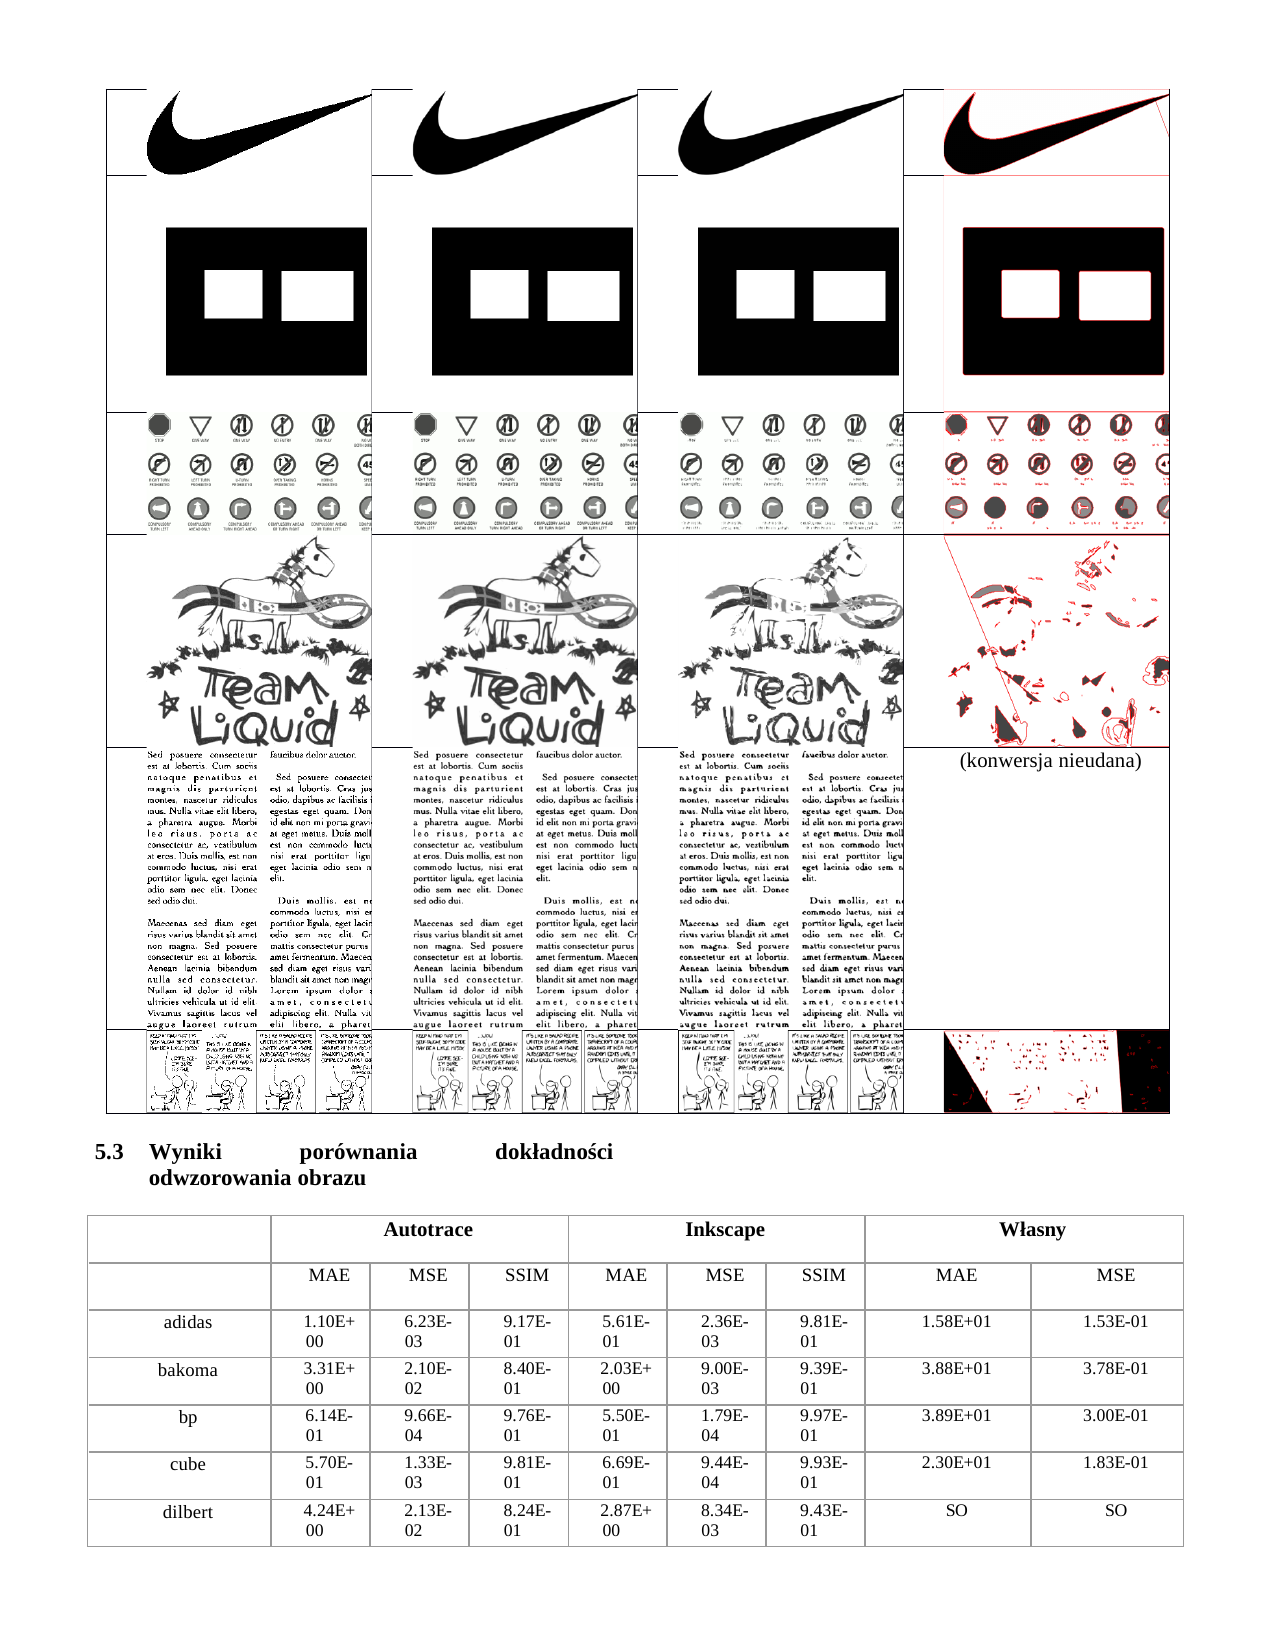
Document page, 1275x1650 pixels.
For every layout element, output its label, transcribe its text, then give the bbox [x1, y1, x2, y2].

table_cell [372, 535, 412, 747]
table_cell (konwersja nieudana) [904, 748, 1169, 1029]
table_cell 2.87E+00 [569, 1500, 666, 1546]
table_cell 9.17E-01 [470, 1311, 568, 1357]
table_cell [107, 535, 146, 747]
table_cell 5.61E-01 [569, 1311, 666, 1357]
picture [943, 89, 1169, 534]
table_cell 1.58E+01 [866, 1311, 1030, 1357]
table_cell 9.43E-01 [767, 1500, 864, 1546]
table_cell SO [1032, 1500, 1183, 1546]
table_cell 1.83E-01 [1032, 1453, 1183, 1498]
table_cell SSIM [767, 1264, 864, 1309]
table_cell 6.14E-01 [272, 1406, 369, 1451]
table_cell 4.24E+00 [272, 1500, 369, 1546]
table_cell bakoma [88, 1358, 270, 1404]
table_cell [107, 748, 146, 1029]
table_cell 5.50E-01 [569, 1406, 666, 1451]
table_cell 9.97E-01 [767, 1406, 864, 1451]
picture [678, 89, 904, 534]
table_cell 3.89E+01 [866, 1406, 1030, 1451]
table_header [88, 1216, 270, 1262]
table_cell bp [88, 1405, 270, 1451]
table_cell [372, 748, 412, 1029]
table_cell [372, 1030, 412, 1112]
table_cell [638, 748, 678, 1029]
picture [678, 535, 904, 1113]
table_cell 3.88E+01 [866, 1358, 1030, 1404]
table_cell 6.23E-03 [371, 1311, 468, 1357]
table_cell [638, 90, 678, 174]
table_cell 2.13E-02 [371, 1500, 468, 1546]
table_cell 1.79E-04 [668, 1406, 765, 1451]
table_cell [638, 1030, 678, 1112]
table_cell 1.10E+00 [272, 1311, 369, 1357]
table_cell 2.30E+01 [866, 1453, 1030, 1498]
table_cell 5.70E-01 [272, 1453, 369, 1498]
table_cell adidas [88, 1310, 270, 1357]
table_cell [638, 413, 678, 534]
table_header Autotrace [272, 1216, 568, 1262]
table_cell 8.24E-01 [470, 1500, 568, 1546]
table_cell [372, 176, 412, 412]
table_cell MSE [668, 1264, 765, 1309]
table_cell [107, 176, 146, 412]
table_cell [904, 176, 943, 412]
table_cell MSE [371, 1264, 468, 1309]
table_cell MAE [569, 1264, 666, 1309]
table_cell 2.10E-02 [371, 1358, 468, 1404]
table_cell [904, 1030, 943, 1112]
table_cell 9.76E-01 [470, 1406, 568, 1451]
table_cell 6.69E-01 [569, 1453, 666, 1498]
picture [146, 89, 372, 1113]
table_cell MAE [272, 1264, 369, 1309]
table_cell [638, 535, 678, 747]
table_cell 9.44E-04 [668, 1453, 765, 1498]
table_cell [904, 413, 943, 534]
table_cell 3.31E+00 [272, 1358, 369, 1404]
table_cell [904, 90, 943, 174]
table_cell 1.33E-03 [371, 1453, 468, 1498]
table_cell 8.34E-03 [668, 1500, 765, 1546]
table_cell [638, 176, 678, 412]
picture [412, 89, 638, 534]
table_cell [107, 413, 146, 534]
table_cell 3.00E-01 [1032, 1406, 1183, 1451]
picture [943, 535, 1169, 747]
table_cell 1.53E-01 [1032, 1311, 1183, 1357]
picture [412, 535, 638, 1113]
table_cell 2.36E-03 [668, 1311, 765, 1357]
table_cell 9.81E-01 [767, 1311, 864, 1357]
table_header Własny [866, 1216, 1183, 1262]
table_cell [372, 90, 412, 174]
subtitle Wyniki porównania dokładności odwzorowania obrazu [88, 1138, 613, 1191]
table_cell [107, 90, 146, 174]
table_cell MSE [1032, 1264, 1183, 1309]
table_cell SO [866, 1500, 1030, 1546]
table_cell 2.03E+00 [569, 1358, 666, 1404]
table_cell [904, 535, 943, 747]
table_cell 9.66E-04 [371, 1406, 468, 1451]
table_cell 9.93E-01 [767, 1453, 864, 1498]
table_cell 8.40E-01 [470, 1358, 568, 1404]
table_header Inkscape [569, 1216, 864, 1262]
table_cell [372, 413, 412, 534]
picture [943, 1030, 1169, 1113]
table_cell [88, 1263, 270, 1309]
table_cell cube [88, 1452, 270, 1498]
table_cell 3.78E-01 [1032, 1358, 1183, 1404]
table_cell dilbert [88, 1500, 270, 1546]
table_cell [107, 1030, 146, 1112]
table_cell 9.39E-01 [767, 1358, 864, 1404]
table_cell 9.00E-03 [668, 1358, 765, 1404]
table_cell SSIM [470, 1264, 568, 1309]
table_cell 9.81E-01 [470, 1453, 568, 1498]
table_cell MAE [866, 1264, 1030, 1309]
